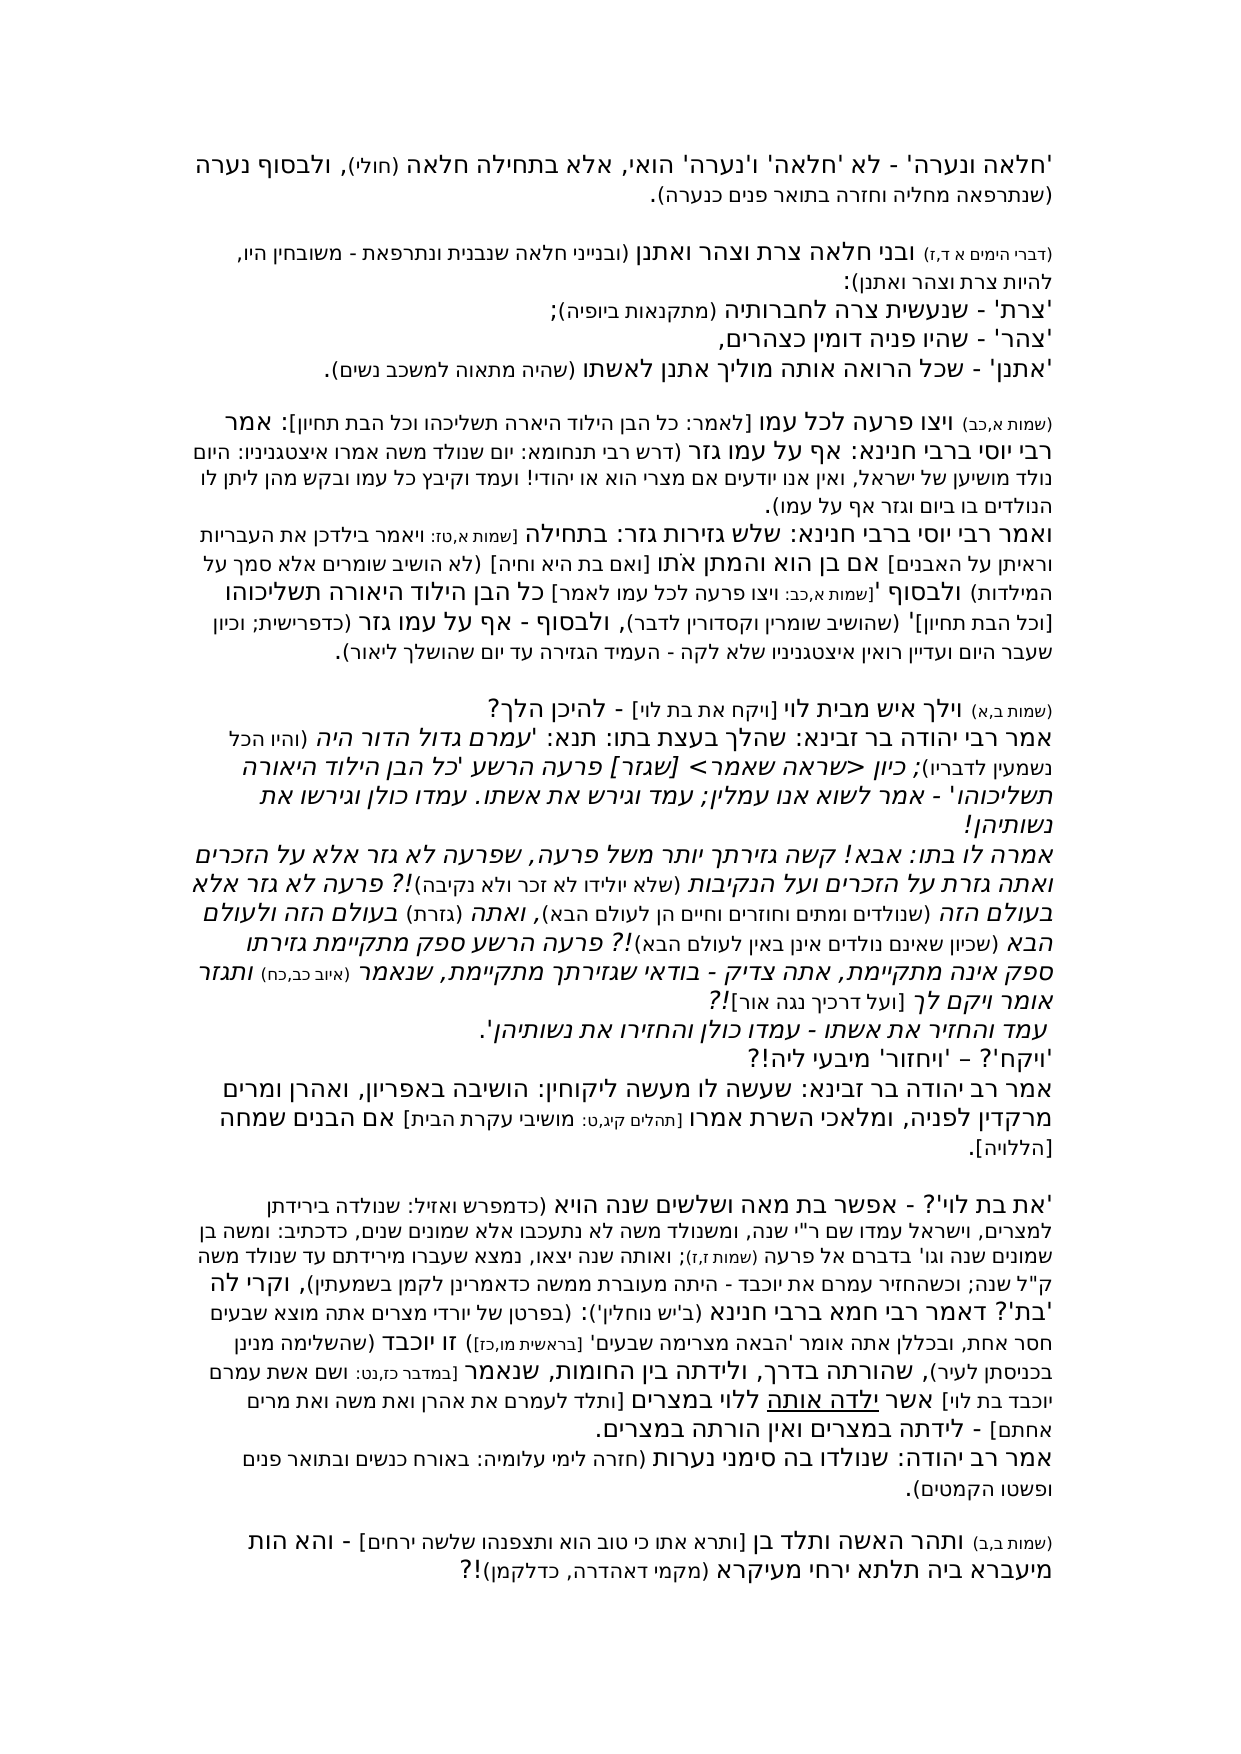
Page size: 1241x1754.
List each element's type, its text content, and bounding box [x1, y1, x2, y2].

text 'צרת' - שנעשית צרה לחברותיה (מתקנאות ביופיה); [187, 295, 1053, 324]
text אמר רבי יהודה בר זבינא: שהלך בעצת בתו: תנא: 'עמרם גדול הדור היה (והיו הכל נשמעין לדבריו); כיון <שראה שאמר> [שגזר] פרעה הרשע 'כל הבן הילוד היאורה תשליכוהו' - אמר לשוא אנו עמלין; עמד וגירש את אשתו. עמדו כולן וגירשו את נשותיהן! [187, 723, 1053, 840]
text (שמות א,כב) ויצו פרעה לכל עמו [לאמר: כל הבן הילוד היארה תשליכהו וכל הבת תחיון]: אמר רבי יוסי ברבי חנינא: אף על עמו גזר (דרש רבי תנחומא: יום שנולד משה אמרו איצטגניניו: היום נולד מושיען של ישראל, ואין אנו יודעים אם מצרי הוא או יהודי! ועמד וקיבץ כל עמו ובקש מהן ליתן לו הנולדים בו ביום וגזר אף על עמו). [187, 407, 1053, 519]
text עמד והחזיר את אשתו - עמדו כולן והחזירו את נשותיהן'. [187, 1015, 1053, 1044]
text 'צהר' - שהיו פניה דומין כצהרים, [187, 324, 1053, 354]
text 'אתנן' - שכל הרואה אותה מוליך אתנן לאשתו (שהיה מתאוה למשכב נשים). [187, 354, 1053, 383]
text 'את בת לוי'? - אפשר בת מאה ושלשים שנה הויא (כדמפרש ואזיל: שנולדה בירידתן למצרים, וישראל עמדו שם ר"י שנה, ומשנולד משה לא נתעכבו אלא שמונים שנים, כדכתיב: ומשה בן שמונים שנה וגו' בדברם אל פרעה (שמות ז,ז); ואותה שנה יצאו, נמצא שעברו מירידתם עד שנולד משה ק"ל שנה; וכשהחזיר עמרם את יוכבד - היתה מעוברת ממשה כדאמרינן לקמן בשמעתין), וקרי לה 'בת'? דאמר רבי חמא ברבי חנינא (ב'יש נוחלין'): (בפרטן של יורדי מצרים אתה מוצא שבעים חסר אחת, ובכללן אתה אומר 'הבאה מצרימה שבעים' [בראשית מו,כז]) זו יוכבד (שהשלימה מנינן בכניסתן לעיר), שהורתה בדרך, ולידתה בין החומות, שנאמר [במדבר כז,נט: ושם אשת עמרם יוכבד בת לוי] אשר ילדה אותה ללוי במצרים [ותלד לעמרם את אהרן ואת משה ואת מרים אחתם] - לידתה במצרים ואין הורתה במצרים. [187, 1190, 1053, 1444]
text אמר רב יהודה בר זבינא: שעשה לו מעשה ליקוחין: הושיבה באפריון, ואהרן ומרים מרקדין לפניה, ומלאכי השרת אמרו [תהלים קיג,ט: מושיבי עקרת הבית] אם הבנים שמחה [הללויה]. [187, 1074, 1053, 1161]
text אמרה לו בתו: אבא! קשה גזירתך יותר משל פרעה, שפרעה לא גזר אלא על הזכרים ואתה גזרת על הזכרים ועל הנקיבות (שלא יולידו לא זכר ולא נקיבה)!? פרעה לא גזר אלא בעולם הזה (שנולדים ומתים וחוזרים וחיים הן לעולם הבא), ואתה (גזרת) בעולם הזה ולעולם הבא (שכיון שאינם נולדים אינן באין לעולם הבא)!? פרעה הרשע ספק מתקיימת גזירתו ספק אינה מתקיימת, אתה צדיק - בודאי שגזירתך מתקיימת, שנאמר (איוב כב,כח) ותגזר אומר ויקם לך [ועל דרכיך נגה אור]!? [187, 840, 1053, 1015]
text (שמות ב,א) וילך איש מבית לוי [ויקח את בת לוי] - להיכן הלך? [187, 694, 1053, 723]
text אמר רב יהודה: שנולדו בה סימני נערות (חזרה לימי עלומיה: באורח כנשים ובתואר פנים ופשטו הקמטים). [187, 1444, 1053, 1502]
text (שמות ב,ב) ותהר האשה ותלד בן [ותרא אתו כי טוב הוא ותצפנהו שלשה ירחים] - והא הות מיעברא ביה תלתא ירחי מעיקרא (מקמי דאהדרה, כדלקמן)!? [187, 1526, 1053, 1584]
text 'ויקח'? – 'ויחזור' מיבעי ליה!? [187, 1044, 1053, 1074]
text 'חלאה ונערה' - לא 'חלאה' ו'נערה' הואי, אלא בתחילה חלאה (חולי), ולבסוף נערה (שנתרפאה מחליה וחזרה בתואר פנים כנערה). [187, 150, 1053, 208]
text ואמר רבי יוסי ברבי חנינא: שלש גזירות גזר: בתחילה [שמות א,טז: ויאמר בילדכן את העבריות וראיתן על האבנים] אם בן הוא והמתן אֹתו [ואם בת היא וחיה] (לא הושיב שומרים אלא סמך על המילדות) ולבסוף '[שמות א,כב: ויצו פרעה לכל עמו לאמר] כל הבן הילוד היאורה תשליכוהו [וכל הבת תחיון]' (שהושיב שומרין וקסדורין לדבר), ולבסוף - אף על עמו גזר (כדפרישית; וכיון שעבר היום ועדיין רואין איצטגניניו שלא לקה - העמיד הגזירה עד יום שהושלך ליאור). [187, 519, 1053, 665]
text (דברי הימים א ד,ז) ובני חלאה צרת וצהר ואתנן (ובנייני חלאה שנבנית ונתרפאת - משובחין היו, להיות צרת וצהר ואתנן): [187, 237, 1053, 295]
